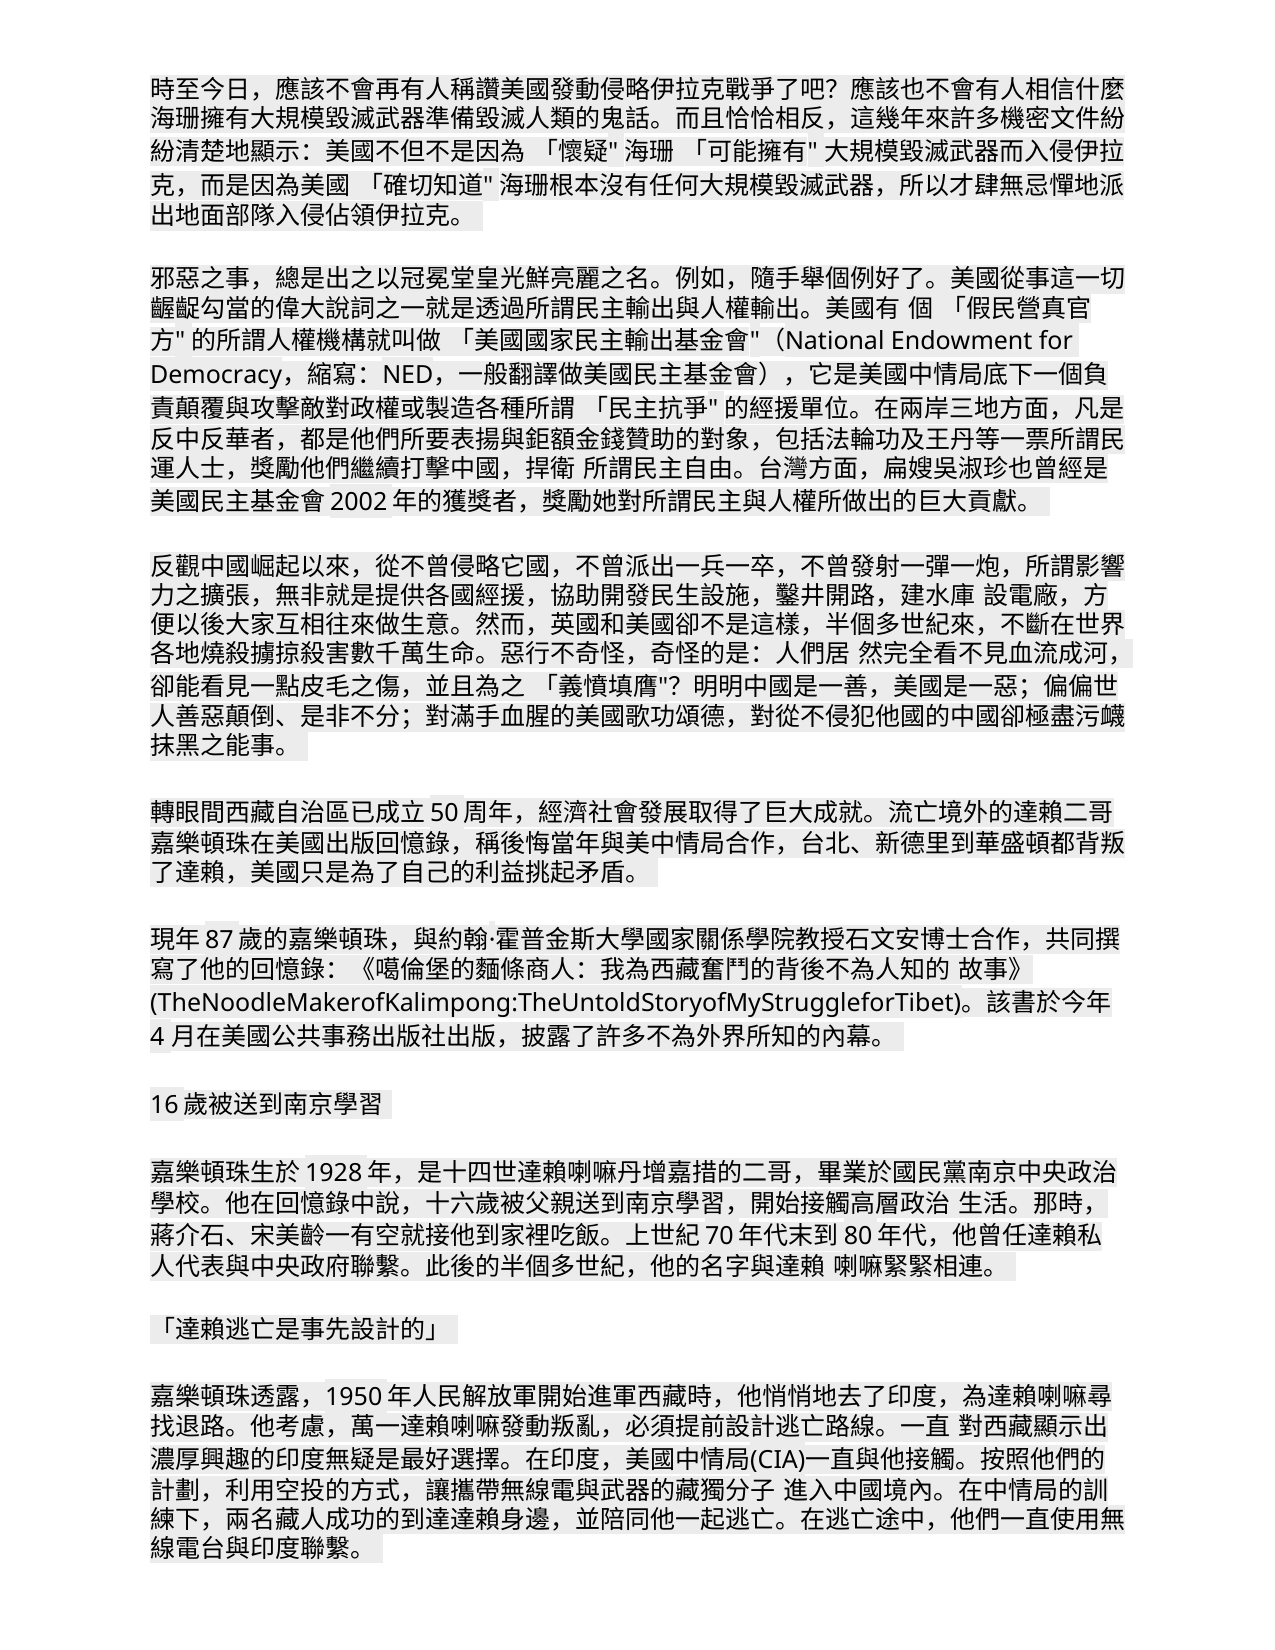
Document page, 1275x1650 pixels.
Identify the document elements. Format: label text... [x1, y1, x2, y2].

text 我看見范光棣老師貼了一位名叫張文奎的人寫的文章，關於西藏。但我發現前面一大部份是陳真寫過的文章複製貼上，但我找了60多頁留言板上的內容，還沒找到陳真寫的那篇留言。 從「美國的這類作為...」開始，那五大段都是陳真寫的文字，我應該沒有看錯吧？我已經留言向這位仁兄提出抗議了。 懷軒 全文如下： 達賴二哥嘉樂頓珠親筆寫懺悔回憶錄： 《我一生最大錯誤就是與美國中情局同流合污》 ——美國一心只想借藏獨勢力顛覆分裂中國！ 時間證明一切！達賴二哥嘉樂頓珠親筆寫懺悔回憶錄：《我一生最大錯誤就是與美國中情局同流合污》，美國一心只想借藏獨勢力顛覆分裂中國！ 2015年四月，過去長期擔任達賴特使的達賴的哥哥嘉樂頓珠，出版了回憶錄 「The Untold Story of My Struggle for Tibet"。嘉樂頓珠說，他 「一生中最大的悔恨" 就是跟美國中情局合作，接受來自中情局的各種援助及代為訓練西藏武裝人員與游擊隊。中情局為藏人設立的武裝訓練基地，最初選在印巴邊境附近，後來轉移到尼 泊爾木斯塘及美國科羅拉多等地；接受訓練後的大批西藏武裝份子，透過美國的協助，潛入西藏發動攻擊，並且從中奪取中共一些重要情報給美國。 多年之後，嘉樂頓珠才知道自己上當，並且自認因此錯失西藏問題和平解決的最佳時機。他說，美國事實上不但絲毫無意於減緩西藏與中國之間的緊張關係， 反倒盡力擴大之，目的無非就是要藉此傷害中國。嘉樂頓珠說，問題是，傷害了中國的同時，也傷害了西藏；唯一獲利的是從中翻雲覆雨的美國。嘉樂頓珠還強調， 美國提供給藏人的各種武器從來都不是美國製，他認為這是因為美國不願留下任何暗中協助藏人進行武裝組織與攻擊的證據。 對於這整個經過，達賴的哥哥嘉樂頓珠是這麼說的：「終我一生，只有一件可堪悔恨之事：那就是與中情局發生關聯。最初，我真的相信，美國人想要幫助我們為獨立而戰，最後我意識到，事情並非如此單純，這只是我的一廂情願。中情局的目標從來都不是西藏獨立，事實上，我不認為美國真的想施以援手，他們只是想引起衝突，用西藏人來製造中國和印度之間的誤解與不和。 最終他們成功了，1962年的中印邊境戰爭就是一場悲劇。」 「我們與中情局的合作，惹惱了中國人，給了他們進行大規模鎮壓的藉口。結果是，數萬西藏人因此而死。」「我與美國中情局的關係，沈甸甸地壓在我心 上，我已 經保持了幾十年的沈默，但是現在我必須說出真相。我們與中情局的合作是錯誤的。我們不應當收取中情局的援助。如果我們不與中情局合作，如果我們不貪圖中情 局所給予的那些極為有限的好處，中共就沒有藉口殺掉那麽多西藏人。我們與中情局的合作，導致了那麽多無辜者的死亡。他們殺死的不僅是我們的人民，同時也試 圖扼殺我們的文化。我與中情局一起完成的那些事，促成了西藏文化的徹底毀滅。這給我帶來了巨大痛苦，在許多年裏使我備受困擾。我不能忘卻這一切，我是有罪 的。這是我一生最大的悔恨。" 美國的這類作為，不斷反覆施行至今，在世界各地以所謂民主自由及人權為藉口，盡一切力量挑起血腥動亂與衝突，藉以顛覆、攻擊乃至入侵與佔領所有不聽 話或敵對的各國政權；方法之一就是藉著提供經援與武器給所謂反對勢力，藉以挑起各種抗爭與動亂，從中坐收漁利。毫無疑問，今天要不是中共國力強大，整個大 陸早已成為伊拉克及阿富汗那般的血腥人間煉獄，八國聯軍及軍閥割據和大饑荒等等恐怖歷史，老早重演。 我常想，今天我若是中共領導人，面對這樣一個無惡不作、無所不用其極、信奉極端暴力與恐怖主義的美國政府，用盡一切手段想在中國製造動亂與分裂，我 有可能不實施某種鎮壓或管制嗎？恐怕不可能。除非我想讓整個中國十幾億人民陷於水火、墮入猶如伊拉克、敘利亞、利比亞及阿富汗等等等等等那樣一種永不見天 日的人間煉獄。 時至今日，應該不會再有人稱讚美國發動侵略伊拉克戰爭了吧？應該也不會有人相信什麼海珊擁有大規模毀滅武器準備毀滅人類的鬼話。而且恰恰相反，這幾年來許多機密文件紛紛清楚地顯示：美國不但不是因為 「懷疑" 海珊 「可能擁有" 大規模毀滅武器而入侵伊拉克，而是因為美國 「確切知道" 海珊根本沒有任何大規模毀滅武器，所以才肆無忌憚地派出地面部隊入侵佔領伊拉克。 邪惡之事，總是出之以冠冕堂皇光鮮亮麗之名。例如，隨手舉個例好了。美國從事這一切齷齪勾當的偉大說詞之一就是透過所謂民主輸出與人權輸出。美國有 個 「假民營真官方" 的所謂人權機構就叫做 「美國國家民主輸出基金會"（National Endowment for Democracy，縮寫：NED，一般翻譯做美國民主基金會），它是美國中情局底下一個負責顛覆與攻擊敵對政權或製造各種所謂 「民主抗爭" 的經援單位。在兩岸三地方面，凡是反中反華者，都是他們所要表揚與鉅額金錢贊助的對象，包括法輪功及王丹等一票所謂民運人士，獎勵他們繼續打擊中國，捍衛 所謂民主自由。台灣方面，扁嫂吳淑珍也曾經是美國民主基金會2002年的獲獎者，獎勵她對所謂民主與人權所做出的巨大貢獻。 反觀中國崛起以來，從不曾侵略它國，不曾派出一兵一卒，不曾發射一彈一炮，所謂影響力之擴張，無非就是提供各國經援，協助開發民生設施，鑿井開路，建水庫 設電廠，方便以後大家互相往來做生意。然而，英國和美國卻不是這樣，半個多世紀來，不斷在世界各地燒殺擄掠殺害數千萬生命。惡行不奇怪，奇怪的是：人們居 然完全看不見血流成河，卻能看見一點皮毛之傷，並且為之 「義憤填膺"？明明中國是一善，美國是一惡；偏偏世人善惡顛倒、是非不分；對滿手血腥的美國歌功頌德，對從不侵犯他國的中國卻極盡污衊抹黑之能事。 轉眼間西藏自治區已成立50周年，經濟社會發展取得了巨大成就。流亡境外的達賴二哥嘉樂頓珠在美國出版回憶錄，稱後悔當年與美中情局合作，台北、新德里到華盛頓都背叛了達賴，美國只是為了自己的利益挑起矛盾。 現年87歲的嘉樂頓珠，與約翰·霍普金斯大學國家關係學院教授石文安博士合作，共同撰寫了他的回憶錄：《噶倫堡的麵條商人：我為西藏奮鬥的背後不為人知的 故事》(TheNoodleMakerofKalimpong:TheUntoldStoryofMyStruggleforTibet)。該書於今年4 月在美國公共事務出版社出版，披露了許多不為外界所知的內幕。 16歲被送到南京學習 嘉樂頓珠生於1928年，是十四世達賴喇嘛丹增嘉措的二哥，畢業於國民黨南京中央政治學校。他在回憶錄中說，十六歲被父親送到南京學習，開始接觸高層政治 生活。那時，蔣介石、宋美齡一有空就接他到家裡吃飯。上世紀70年代末到80年代，他曾任達賴私人代表與中央政府聯繫。此後的半個多世紀，他的名字與達賴 喇嘛緊緊相連。 「達賴逃亡是事先設計的」 嘉樂頓珠透露，1950年人民解放軍開始進軍西藏時，他悄悄地去了印度，為達賴喇嘛尋找退路。他考慮，萬一達賴喇嘛發動叛亂，必須提前設計逃亡路線。一直 對西藏顯示出濃厚興趣的印度無疑是最好選擇。在印度，美國中情局(CIA)一直與他接觸。按照他們的計劃，利用空投的方式，讓攜帶無線電與武器的藏獨分子 進入中國境內。在中情局的訓練下，兩名藏人成功的到達達賴身邊，並陪同他一起逃亡。在逃亡途中，他們一直使用無線電台與印度聯繫。 「一生都懊悔與美國中情局合作」 1959年達賴喇嘛叛逃。此後三十年間，嘉樂頓珠一直遊走於美國中情局、印度情報部門和台灣蔣介石政府間。可以說，他參與了達賴方面與各種國際政治勢力的 周旋，也親眼看到美國對待「西藏問題」的態度，隨中美關係親疏搖擺不定。2009年，他接受《華爾街時報》採訪時，曾公開說：「美國人只能給中國找點麻煩 而已，並沒有對西藏的長久政策。達賴喇嘛從未被視為什麼角色。」在這本回憶錄的最後，他直言不諱地表示：美國只是為了自己的利益，挑起漢藏不和，並成功利 用此事深化與印度的誤解與混亂。他說：「與美國中情局的合作，是我一生都懊悔的事情。」 「中央領導對我很好、很客氣」 他在回憶錄中說，從上世紀70年代末開始，他頻繁來往於印度和香港，就是想了解中國大陸發生了什麼，在任的領導人對達賴喇嘛的態度如何。在北京受到鄧小 平、習仲勛、烏蘭夫等中央領導接見。鄧小平「很有胸懷」，對境外藏胞提出「愛國一家、愛國不分先後」，「來去自由、既往不咎」等政策。「習仲勛、烏蘭夫等 領導對我都很好，很客氣，我們之間常常交談得很愉快」。 「『流亡政府』的誤判使機會喪失」 他在回憶錄中說，中央為了表達接觸商談的誠意，提出可以讓達賴喇嘛選擇商談的時間和地點。這是中央政府的低姿態，是一個讓步。但由於某些「流亡政府」官員 錯誤判斷上世紀90年代之初中國當時的形勢，加之受印度方面的干擾，在未知會中央的情況下，單方面公布了接觸商談的時間地點。這種違反常規的做法，最終使 達賴喇嘛在雙方關係最為緩和的時期，喪失了一次彌足珍貴的「談判」機會。 達賴哥哥述台灣與藏獨道不同，蔣介石守住底線堅持不認同西藏獨立。 達賴喇嘛的哥哥嘉樂頓珠今年4月份出書詳細披露了西藏流亡政府與中共、國民黨、印度、美國的交往歷程（詳見《藏獨窮 途末路 達賴哥哥自述被美國欺騙始末》《最後靠山撒手 達賴喇嘛的國際棄兒煉成記》《達賴哥哥出書披露與北京談判細節》），除了痛感流亡藏人被美國印度欺騙，台灣對西藏獨立的反對也讓嘉樂頓珠印象深刻。 1959 年3月17日夜，達賴喇嘛化裝成一名普通士兵，在「四水六崗衛教軍」簇擁下逃向印度，開始了他的流亡生涯。達賴喇嘛一直希望藉助外部的力量，如印度和美國 等國家的支持，最終贏得西藏獨立。但不能忽略的一點就是，達賴喇嘛並未切斷與中國各政治勢力的聯繫，其中就包括退居台灣的蔣介石。而給蔣介石和達賴喇嘛牽 線搭橋的「中間人」就是達賴喇嘛的哥哥嘉樂頓珠。 嘉樂頓珠和國民黨多有交集，並且與蔣介石私交頗深。1946年，嘉樂頓珠被選為「西藏代表 團代表」出席南京召開的偽國民大會，隨即進入國民黨南京中央政治學校學習。嘉樂頓珠在校期間還拿到蔣介石的獎學金補貼，並於1948年與其漢族女同學朱丹 結婚，朱丹是國民黨將軍、蒙藏委員會委員朱緩光的女兒。 1955年，因民主改革觸動了西藏周邊地區一些藏族部落首領、商人及喇嘛的既得利 益，康區出現叛亂，美國和台灣當局認為機不可失，紛紛派人到印度找嘉樂頓珠。美國人希望嘉樂頓珠能聯絡「康巴游擊隊」，物色人員出國受訓，並幫助嘉樂頓珠 在印度噶倫堡和大吉嶺建立針對西藏的間諜情報網。而台灣駐緬甸工作站的間諜頭子張我佛則極力拉攏嘉樂頓珠「效忠黨國」，希望他能成為「心向中央」的西藏 「反共抗暴領袖」。 1959年3月，少數分裂分子在西藏策劃了武裝叛亂。叛亂被迅速平定後，叛軍殘餘逃往印度方向，達賴也被裹挾出境。為了 給達賴營造有利的國際輿論環境，嘉樂頓珠四處奔走。他寫信給台灣駐聯合國代表，希望其用在聯合國的發言權和投票權幫助西藏「獨立」。然而就在拉薩叛亂被粉 碎幾天後，蔣介石在台灣發表「告西藏同胞書」，將「反共復國」、「五族共和」、「重建大中華民國」等作為原則，把達賴集團稱為「反共愛國」的「西藏難 胞」，對其「藏獨」主張卻毫無著墨。後來該文告成為國民黨各部門處理涉藏問題的最高原則。 其實，蔣介石在反對西藏獨立這一點上早就有所「苗 頭」。1928年國民政府把四川的西部和西藏東面的康部，建立為一新省，名西康省。1929年設立蒙藏委員會，主管蒙邊陲等少數民族集居地區行政事務。 1938年9月24日，頒布喇嘛轉世辦法計13條，明確規定達賴喇嘛、班禪額爾德尼、哲木尊丹巴呼圖克圖暨各處向來轉世之呼圖克圖、諾門汗、班第達等圓寂 後，應報由該管地方最高行政機關轉報蒙藏委員會備案；轉世靈童訪獲後，報由該管地方最高行政機關轉報蒙藏委員會查核分別掣籤等等。 1943 年5月，在美國首都華盛頓曾舉行過一次「太平洋會議」。中方代表是時任中華民國外交部長的宋子文，英方代表是邱吉爾首相。在5月21日的會議上，邱吉爾突 然對宋子文說：「聽說中國正在向西藏大舉進兵，準備進攻西藏，那個國家現在很恐慌啊，希望中國政府保證不致有不幸事件發生。」宋子文當即回應道：「西藏可 不是什麼獨立的國家，中國和英國間所簽訂的全部條約中，都表明中國對西藏擁有主權的。」當晚，宋子文即此事電告遠在重慶的蔣介石，蔣介石非常生氣，翌日一 早就回電宋子文，認為邱吉爾之言是對中國內政的粗暴干涉，必須堅決反對。蔣介石的電文如下：「邱吉爾稱西藏為獨立國家，將我領土與主權，完全抹殺，侮辱實 甚。西藏為中國領土，藏事為中國內政，今邱相如此出言，無異干涉中國內政。中國對此不能視為普通常事，必堅決反對。」 由「座上賓」到最終默然以對，嘉樂頓珠經歷了希望到失望的落差，在他寫的自傳中也可以體會到這一點。其實，蔣介石在相當長的時間裡希望把達賴納入自己的「反共復國」事業中，但是，達賴的目標並非如此。「道不同不相為謀」， 這也是導致嘉樂頓珠有30年未踏上台灣的原因。 以下是嘉樂頓珠自傳的部分摘編，一家之言，僅供參考，本平台不對內容持有立場。嘉樂頓珠自傳有一位聯合作者，即《毛澤東私人醫生回憶錄》英文版的助編石文安(Anne F. Thurston)，所以外界對內容的矛盾性與可靠性評價不一。 台灣伸出援手 1950年4月，嘉樂頓珠帶著妻女離開印度，途中，他們經歷各種阻礙。印度移民局要求他們下飛機，經過交涉之後，他們到達馬尼拉。但是，由於葡萄牙拒絕給他們發前往澳門的護照，他們被困在馬尼拉。 台灣中央社的一個記者知悉後，將他們帶到了他的家裡，並將嘉樂頓珠介紹給國民黨駐菲律賓的代表沈建，沈建建議嘉樂頓珠去台灣見蔣介石，並且護照絕不是問題。然後，嘉樂頓珠一行就通過台灣發布的護照離開菲律賓，當時，菲律賓和國民黨仍有外交關係。 蔣介石政府官員在台北機場迎接嘉樂頓珠，並將他們安置在台北賓館。然後，嘉樂頓珠與蔣介石夫婦會面。蔣介石鼓勵嘉樂頓珠留在台灣，甚至還建議嘉樂頓珠負責蒙古和台灣事務辦公室的工作。但嘉樂頓珠拒絕了，解釋稱只想繼續學業。當時，嘉樂頓珠22歲。 之後，他們就被困在台灣。國民黨不允許他們離開，但是，並非是軟禁。嘉樂頓珠可以去台灣的任何地方，待遇也很好。 嘉 樂頓珠在書中解釋蔣介石這樣做的原因：「原因可能在於蔣介石擔憂我太年輕，很容易受到影響，可能會陷入共產黨的魔咒中。」但是，嘉樂頓珠並沒有告訴蔣介 石，其實他已經不打算回中國了。但是，最終，蔣介石政府人員還是發現這一點了。他們也知道了朱德當時通過嘉樂頓珠岳父轉交給嘉樂頓珠的信，在信中，朱德 稱，中共掌權後，西藏不會發生任何改變，並邀請Kashag派代表團訪問北京。台灣官員私下裡告訴嘉樂頓珠，他們獲得了信件的照片。嘉樂頓珠的岳父去香港 郵寄這封信時，他住在嘉樂頓珠妻子的姑姑家，他的姑姑的丈夫是羅干，而羅干是國民黨在香港情報部門的領導，也是台灣情報部門戴笠的緊密聯繫人。嘉樂頓珠分 析認為，可能是他的岳父無意中將信件放在了桌上。可能他的岳父自己告訴了羅干。 嘉樂頓珠認為，在台灣這段時間很愉快，他還學會了釣魚。嘉樂頓珠在台灣滯留了16個月，蔣介石好吃好喝的招待嘉樂頓珠，花費全包。 有一天，一個美國人提出可以讓嘉樂頓珠寫信給杜魯門，並且能將信件交給杜魯門。他認為，杜魯門可以讓嘉樂頓珠離開台灣。嘉樂頓珠可以在美國學習。然後，嘉樂頓珠就給杜魯門和美國國務卿艾奇遜（Dean Acheson)寫了一封信。 三 個星期後，國民黨外交部長George Yeh給嘉樂頓珠打電話，同意嘉樂頓珠離開台灣。因為有不少手續，嘉樂頓珠並沒有馬上離開台灣。蔣介石夫婦對嘉樂頓珠能夠去美國表示很高興，給嘉樂頓珠舉 行歡送宴會後，還鼓勵嘉樂頓珠繼續學習，甚至還給了嘉樂頓珠一張5萬美元的支票。 國民黨和西藏目標大不同 1959年3月，少 數分裂分子在西藏策劃了武裝叛亂。為換取國際支持，嘉樂頓珠給美國和台灣都寫了求助信，蔣介石是第一個回復的。蔣介石派了一個女人假扮成遊客，來告訴嘉樂 頓珠將向援助武器和金錢。但是，嘉樂頓珠認為，西藏的事業和目標與國民黨政府是不同的。嘉樂頓珠希望蔣介石能夠支持他們爭取台灣的自由和獨立。蔣介石和國 民黨希望嘉樂頓珠推翻中共，讓國民黨重新奪回權力。嘉樂頓珠稱不能接受國民黨的條件。中共已經宣傳稱，嘉樂頓珠他們已經是國民黨的工具。嘉樂頓珠在書中 稱，我們從來沒有直接拒絕國民黨的幫助，我們只是沒有回應。 1964年初冬，印度情報局、CIA和西藏流亡人士建立了聯合情報辦公室——聯 合作戰中心。也就是這個時候，印度情報局局長Mullik要求嘉樂頓珠幫助他和國民黨的代表聯繫。通過老朋友，嘉樂頓珠秘密訪問台灣。台灣官員在台北機場 與嘉樂頓珠會晤，並拜訪蔣介石夫婦。當時，蔣介石已經75歲，蔣經國承擔了大多數的政治事務。嘉樂頓珠將印度的請求告訴了蔣經國和台灣的副外交部長，該外 交部長將嘉樂頓珠介紹給了台灣國家安全部的王部長。不久之後，王部長訪問新德里，之後，嘉樂頓珠將王部長介紹給Mullik，至此，印度和台灣情報機構建 立了密切的聯繫。嘉樂頓珠作為中間人的角色至此結束，但是，台灣和印度的關係一直持續至今，儘管它們已經沒有外交關係。 嘉樂頓珠還藉此訪問 台灣的機會，敦促台灣領導人公開支持西藏在達賴喇嘛的領導下自由、獨立。作為回報，達賴喇嘛會派出他的私人代表在台灣設立真正的西藏辦公室。與蔣經國和台 灣外交部長沈昌煥會晤時，嘉樂頓珠以為他和台灣達成了協議，甚至台灣可能在接下來的兩周內發布這一聲明。但是，台灣一直沒有發布這一聲明。蔣介石改變了主 意。台灣的西藏辦公室也沒有成立。嘉樂頓珠在後來的30年里都沒有訪問過台灣。 [150, 75, 1125, 1563]
